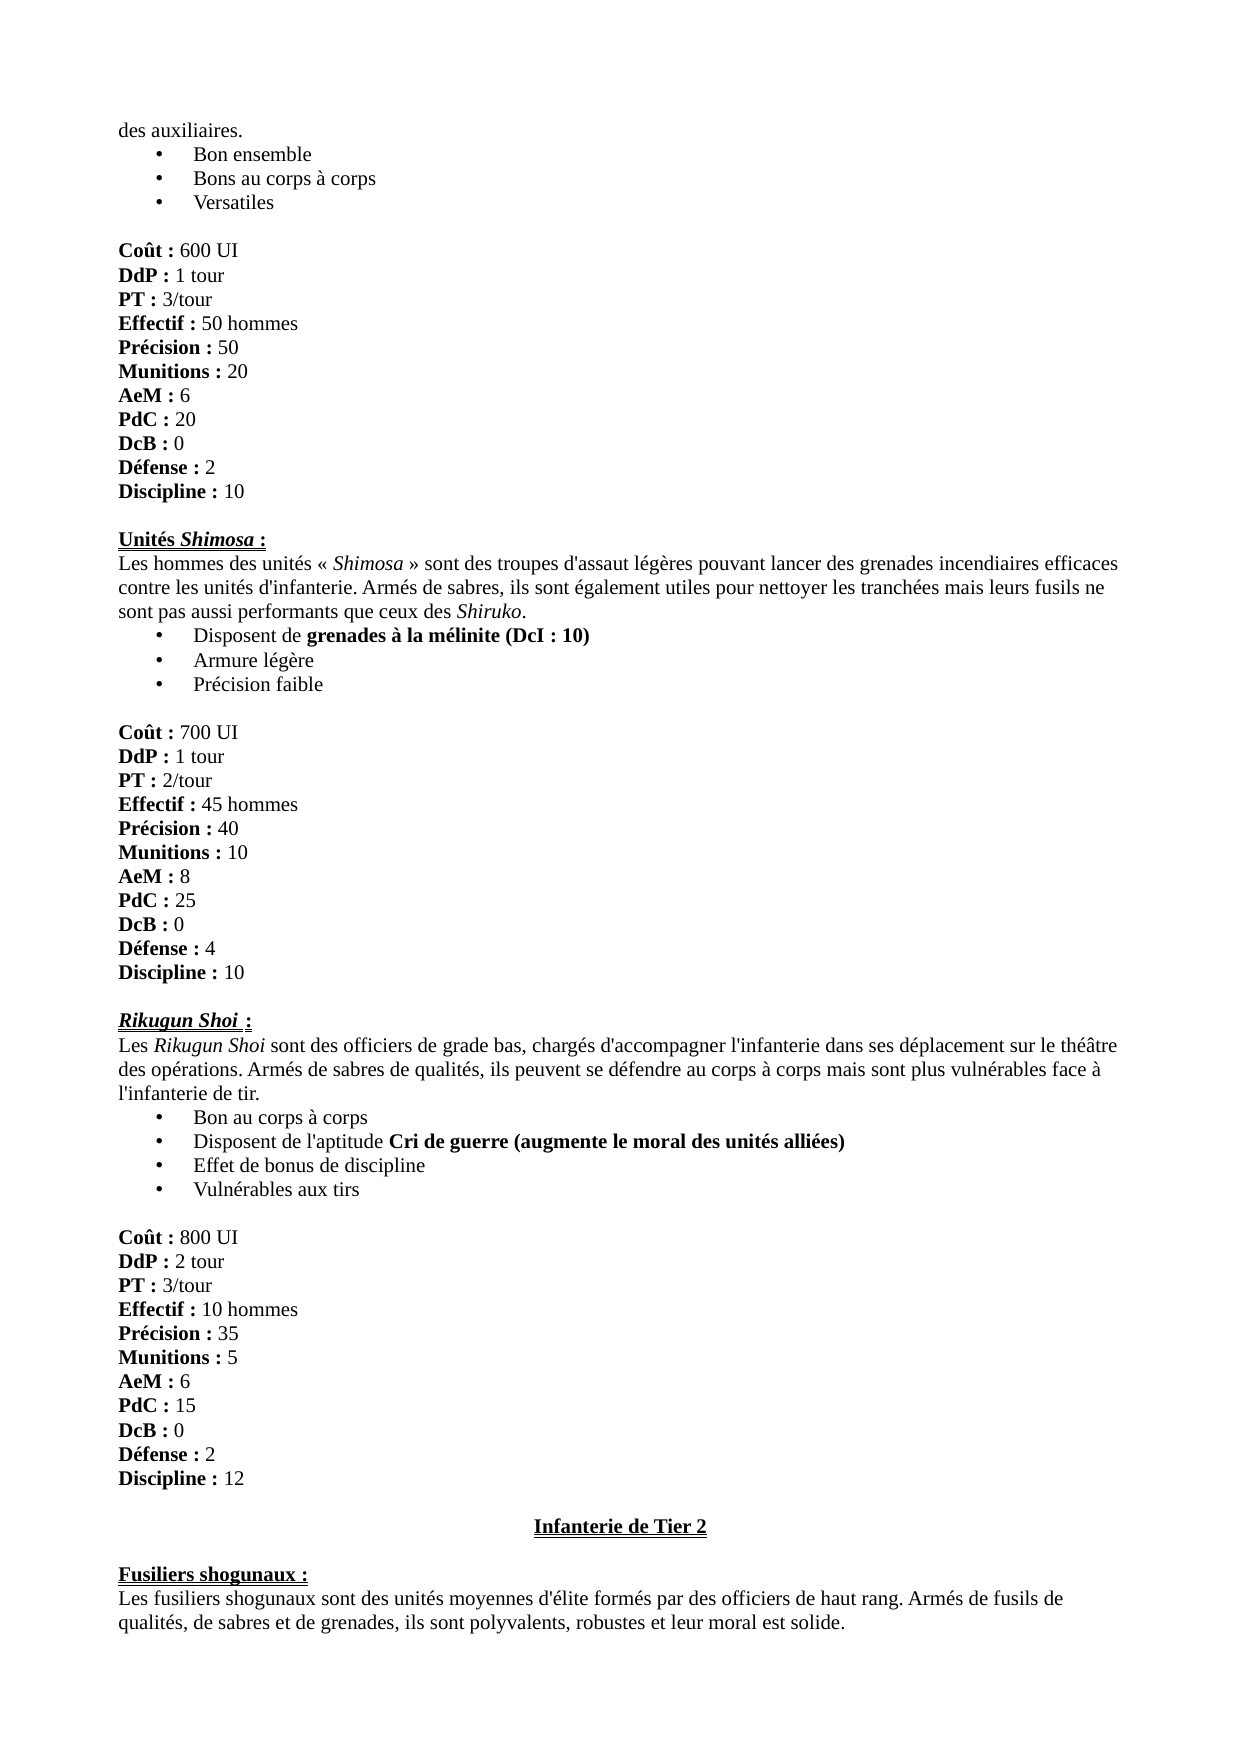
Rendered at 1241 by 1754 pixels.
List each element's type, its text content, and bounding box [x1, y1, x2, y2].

text Coût : 700 UI [118, 720, 1122, 744]
list Armure légère [156, 647, 1122, 672]
text Munitions : 5 [118, 1345, 1122, 1369]
text Effectif : 50 hommes [118, 311, 1122, 335]
text Précision : 40 [118, 816, 1122, 840]
text Munitions : 20 [118, 359, 1122, 383]
text DdP : 2 tour [118, 1249, 1122, 1273]
list Disposent de grenades à la mélinite (DcI : 10) [156, 623, 1122, 647]
text Coût : 600 UI [118, 238, 1122, 262]
text Discipline : 10 [118, 960, 1122, 984]
text Précision : 50 [118, 335, 1122, 359]
list Versatiles [156, 190, 1122, 214]
text AeM : 8 [118, 864, 1122, 888]
text Précision : 35 [118, 1321, 1122, 1345]
text DdP : 1 tour [118, 262, 1122, 287]
text Effectif : 45 hommes [118, 792, 1122, 816]
text PdC : 15 [118, 1393, 1122, 1417]
text AeM : 6 [118, 1369, 1122, 1393]
list Effet de bonus de discipline [156, 1153, 1122, 1177]
text Discipline : 10 [118, 479, 1122, 503]
text Coût : 800 UI [118, 1225, 1122, 1249]
text AeM : 6 [118, 383, 1122, 407]
text Défense : 4 [118, 936, 1122, 960]
text PdC : 25 [118, 888, 1122, 912]
text Les hommes des unités « Shimosa » sont des troupes d'assaut légères pouvant lancer des grenades incendiaires efficaces contre les unités d'infanterie. Armés de sabres, ils sont également utiles pour nettoyer les tranchées mais leurs fusils ne sont pas aussi performants que ceux des Shiruko. [118, 551, 1122, 623]
list Bon au corps à corps [156, 1105, 1122, 1129]
text PT : 2/tour [118, 768, 1122, 792]
list Bon ensemble [156, 142, 1122, 166]
text Défense : 2 [118, 1442, 1122, 1466]
text PT : 3/tour [118, 1273, 1122, 1297]
text des auxiliaires. [118, 118, 1122, 142]
text Munitions : 10 [118, 840, 1122, 864]
list Disposent de l'aptitude Cri de guerre (augmente le moral des unités alliées) [156, 1129, 1122, 1153]
text Les Rikugun Shoi sont des officiers de grade bas, chargés d'accompagner l'infanterie dans ses déplacement sur le théâtre des opérations. Armés de sabres de qualités, ils peuvent se défendre au corps à corps mais sont plus vulnérables face à l'infanterie de tir. [118, 1032, 1122, 1105]
text PdC : 20 [118, 407, 1122, 431]
text Fusiliers shogunaux : [118, 1562, 1122, 1586]
text DcB : 0 [118, 912, 1122, 936]
text Rikugun Shoi : [118, 1008, 1122, 1032]
text PT : 3/tour [118, 287, 1122, 311]
text DcB : 0 [118, 431, 1122, 455]
list Vulnérables aux tirs [156, 1177, 1122, 1201]
text DdP : 1 tour [118, 744, 1122, 768]
text Unités Shimosa : [118, 527, 1122, 551]
text Effectif : 10 hommes [118, 1297, 1122, 1321]
list Bons au corps à corps [156, 166, 1122, 190]
text Défense : 2 [118, 455, 1122, 479]
text Discipline : 12 [118, 1466, 1122, 1490]
list Précision faible [156, 672, 1122, 696]
text Infanterie de Tier 2 [118, 1514, 1122, 1538]
text Les fusiliers shogunaux sont des unités moyennes d'élite formés par des officiers de haut rang. Armés de fusils de qualités, de sabres et de grenades, ils sont polyvalents, robustes et leur moral est solide. [118, 1586, 1122, 1634]
text DcB : 0 [118, 1417, 1122, 1442]
